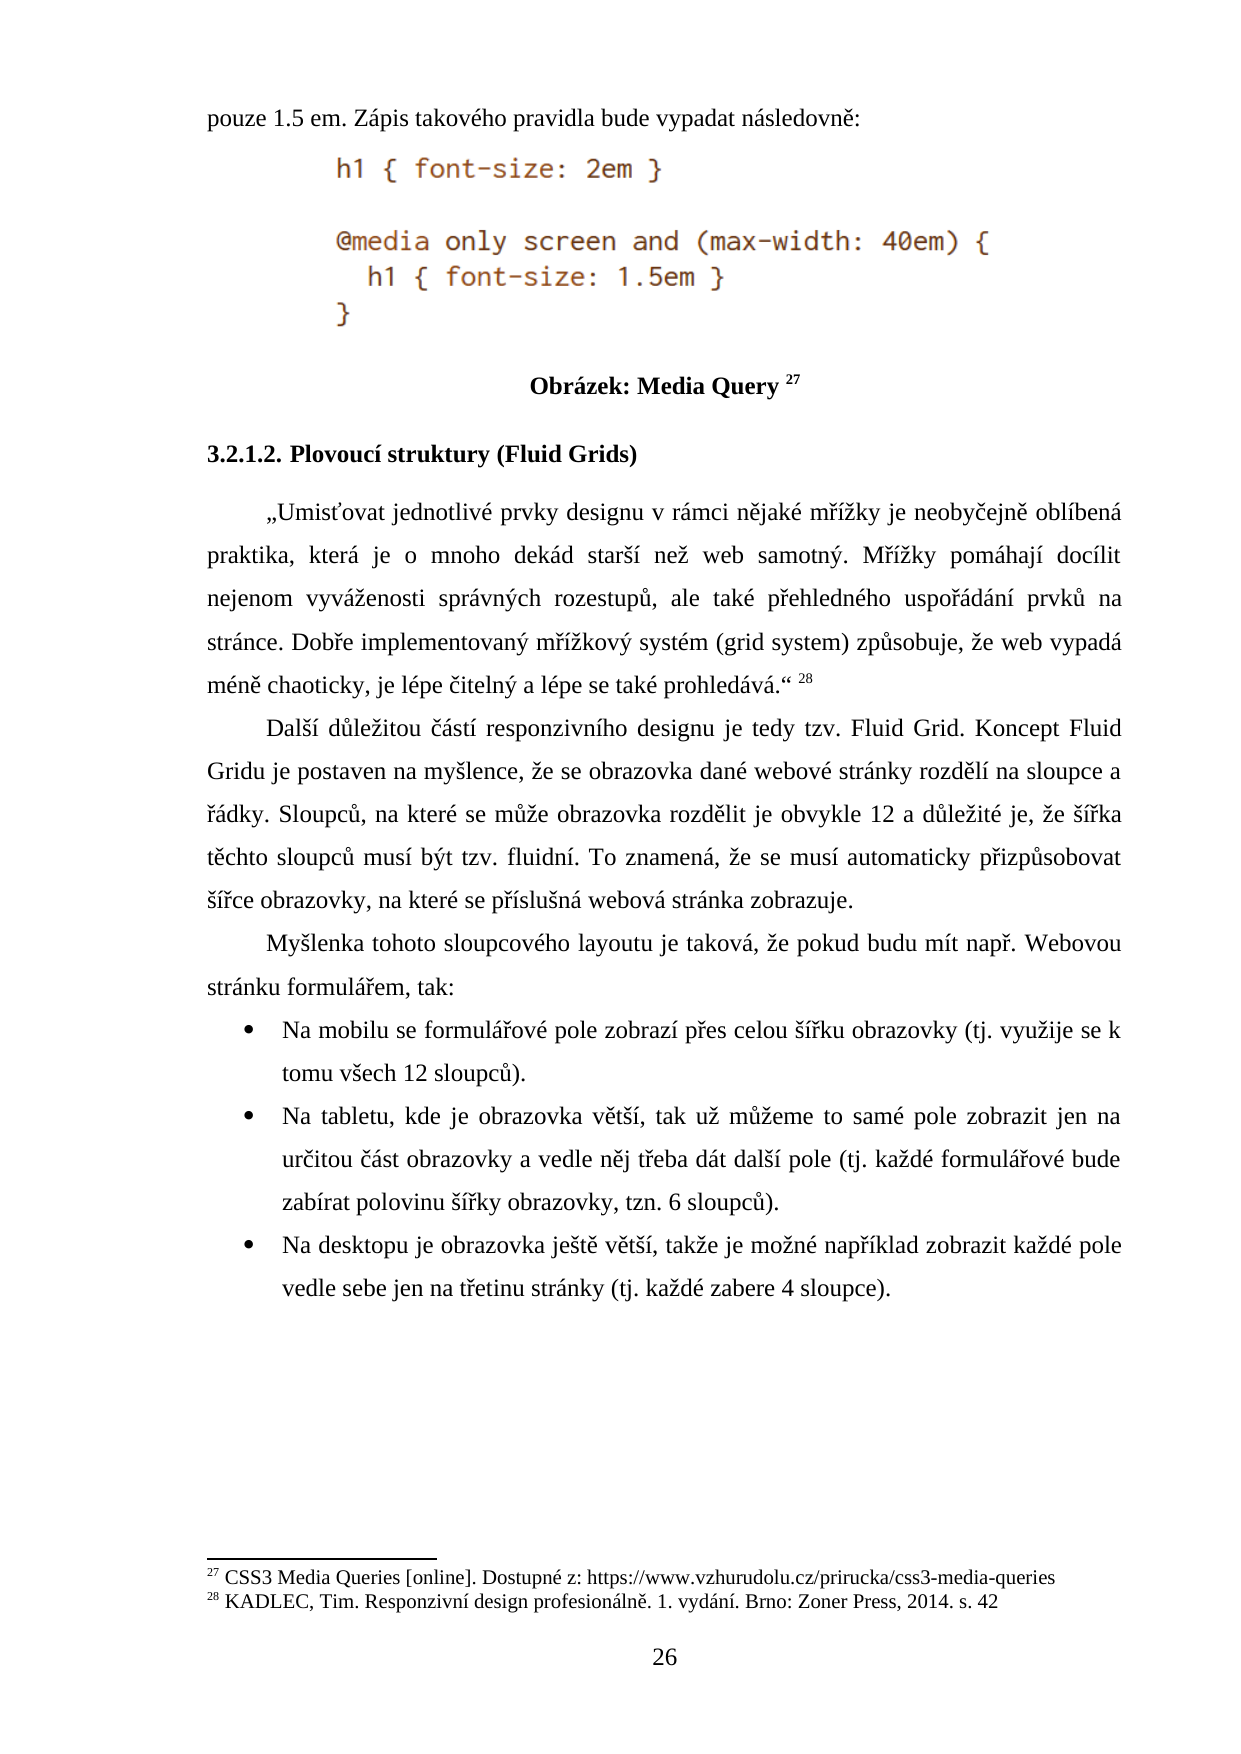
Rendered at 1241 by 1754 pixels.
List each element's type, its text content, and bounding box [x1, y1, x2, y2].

text Obrázek: Media Query [207, 147, 1122, 400]
list Na tabletu, kde je obrazovka větší, tak už můžeme to samé pole zobrazit jen na určitou část obrazovky a vedle něj třeba dát další pole (tj. každé formulářové bude zabírat polovinu šířky obrazovky, tzn. 6 sloupců). [244, 1101, 1122, 1216]
list Na desktopu je obrazovka ještě větší, takže je možné například zobrazit každé pole vedle sebe jen na třetinu stránky (tj. každé zabere 4 sloupce). [244, 1230, 1122, 1302]
text „Umisťovat jednotlivé prvky designu v rámci nějaké mřížky je neobyčejně oblíbená praktika, která je o mnoho dekád starší než web samotný. Mřížky pomáhají docílit nejenom vyváženosti správných rozestupů, ale také přehledného uspořádání prvků na stránce. Dobře implementovaný mřížkový systém (grid system) způsobuje, že web vypadá méně chaoticky, je lépe čitelný a lépe se také prohledává.“ [207, 497, 1122, 698]
text Myšlenka tohoto sloupcového layoutu je taková, že pokud budu mít např. Webovou stránku formulářem, tak: [207, 928, 1122, 1000]
picture [324, 147, 1006, 356]
list Na mobilu se formulářové pole zobrazí přes celou šířku obrazovky (tj. využije se k tomu všech 12 sloupců). [244, 1015, 1122, 1087]
list CSS3 Media Queries [online]. Dostupné z: https://www.vzhurudolu.cz/prirucka/css3-media-queries [207, 1565, 1122, 1589]
subtitle Plovoucí struktury (Fluid Grids) [207, 439, 1122, 468]
text pouze 1.5 em. Zápis takového pravidla bude vypadat následovně: [207, 103, 1122, 132]
list KADLEC, Tim. Responzivní design profesionálně. 1. vydání. Brno: Zoner Press, 2014. s. 42 [207, 1589, 1122, 1613]
text Další důležitou částí responzivního designu je tedy tzv. Fluid Grid. Koncept Fluid Gridu je postaven na myšlence, že se obrazovka dané webové stránky rozdělí na sloupce a řádky. Sloupců, na které se může obrazovka rozdělit je obvykle 12 a důležité je, že šířka těchto sloupců musí být tzv. fluidní. To znamená, že se musí automaticky přizpůsobovat šířce obrazovky, na které se příslušná webová stránka zobrazuje. [207, 713, 1122, 914]
